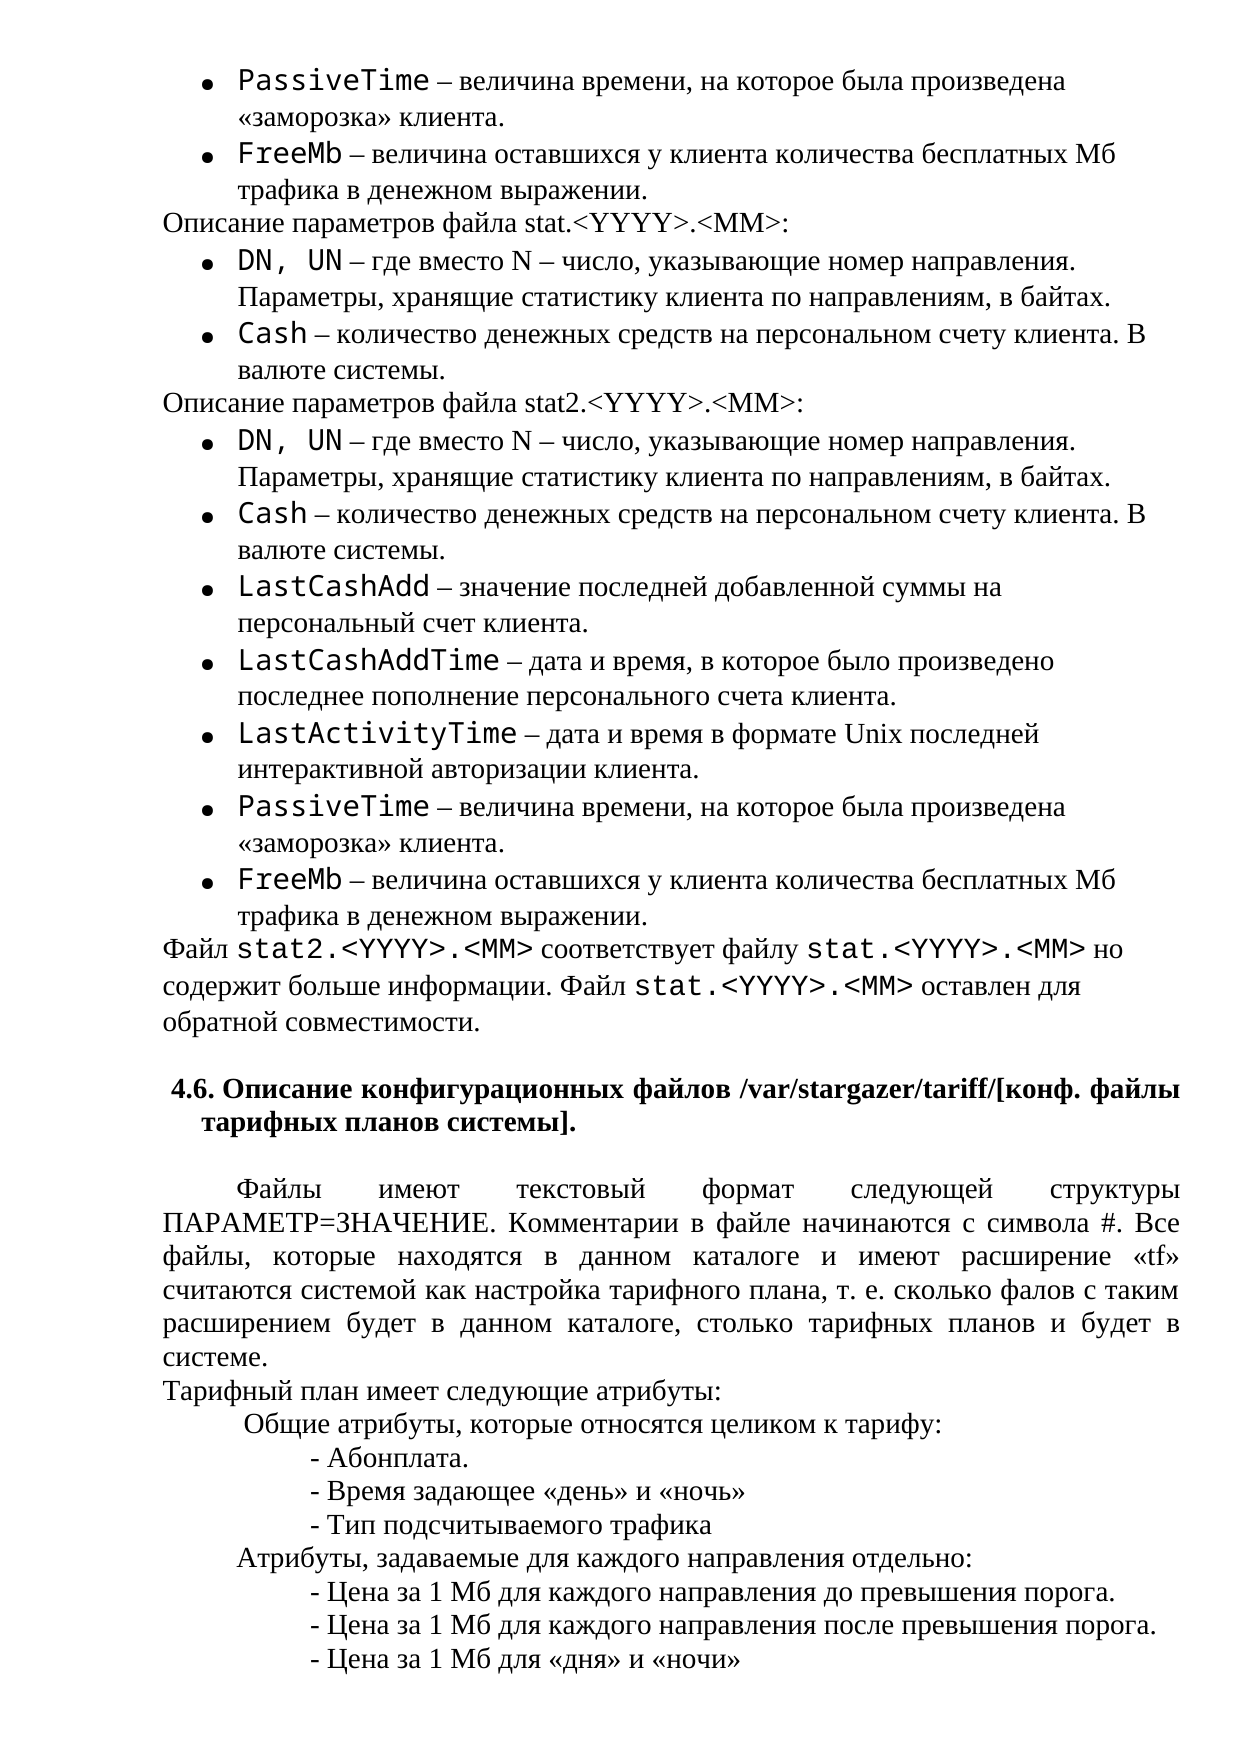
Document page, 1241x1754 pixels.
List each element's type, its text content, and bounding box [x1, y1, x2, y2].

text - Время задающее «день» и «ночь» [236, 1473, 1181, 1507]
list PassiveTime – величина времени, на которое была произведена «заморозка» клиента. [200, 59, 1181, 132]
text Атрибуты, задаваемые для каждого направления отдельно: [162, 1540, 1181, 1574]
list DN, UN – где вместо N – число, указывающие номер направления. Параметры, хранящие статистику клиента по направлениям, в байтах. [200, 419, 1181, 492]
text - Цена за 1 Мб для каждого направления до превышения порога. [236, 1574, 1181, 1607]
list LastCashAddTime – дата и время, в которое было произведено последнее пополнение персонального счета клиента. [200, 639, 1181, 712]
list Описание конфигурационных файлов /var/stargazer/tariff/[конф. файлы тарифных планов системы]. [163, 1071, 1181, 1138]
list Cash – количество денежных средств на персональном счету клиента. В валюте системы. [200, 492, 1181, 566]
text - Тип подсчитываемого трафика [236, 1507, 1181, 1540]
text Тарифный план имеет следующие атрибуты: [162, 1373, 1181, 1406]
text Файлы имеют текстовый формат следующей структуры ПАРАМЕТР=ЗНАЧЕНИЕ. Комментарии в файле начинаются с символа #. Все файлы, которые находятся в данном каталоге и имеют расширение «tf» считаются системой как настройка тарифного плана, т. е. сколько фалов с таким расширением будет в данном каталоге, столько тарифных планов и будет в системе. [162, 1171, 1181, 1373]
list Cash – количество денежных средств на персональном счету клиента. В валюте системы. [200, 312, 1181, 386]
list FreeMb – величина оставшихся у клиента количества бесплатных Мб трафика в денежном выражении. [200, 132, 1181, 206]
list LastActivityTime – дата и время в формате Unix последней интерактивной авторизации клиента. [200, 712, 1181, 785]
text - Абонплата. [236, 1440, 1181, 1473]
text - Цена за 1 Мб для каждого направления после превышения порога. [236, 1607, 1181, 1641]
text Файл stat2.<YYYY>.<MM> соответствует файлу stat.<YYYY>.<MM> но содержит больше информации. Файл stat.<YYYY>.<MM> оставлен для обратной совместимости. [162, 932, 1181, 1037]
text Общие атрибуты, которые относятся целиком к тарифу: [162, 1406, 1181, 1440]
text - Цена за 1 Мб для «дня» и «ночи» [236, 1641, 1181, 1674]
list PassiveTime – величина времени, на которое была произведена «заморозка» клиента. [200, 785, 1181, 858]
list FreeMb – величина оставшихся у клиента количества бесплатных Мб трафика в денежном выражении. [200, 858, 1181, 932]
text Описание параметров файла stat.<YYYY>.<MM>: [162, 206, 1181, 239]
list LastCashAdd – значение последней добавленной суммы на персональный счет клиента. [200, 566, 1181, 639]
text Описание параметров файла stat2.<YYYY>.<MM>: [162, 386, 1181, 419]
list DN, UN – где вместо N – число, указывающие номер направления. Параметры, хранящие статистику клиента по направлениям, в байтах. [200, 239, 1181, 312]
